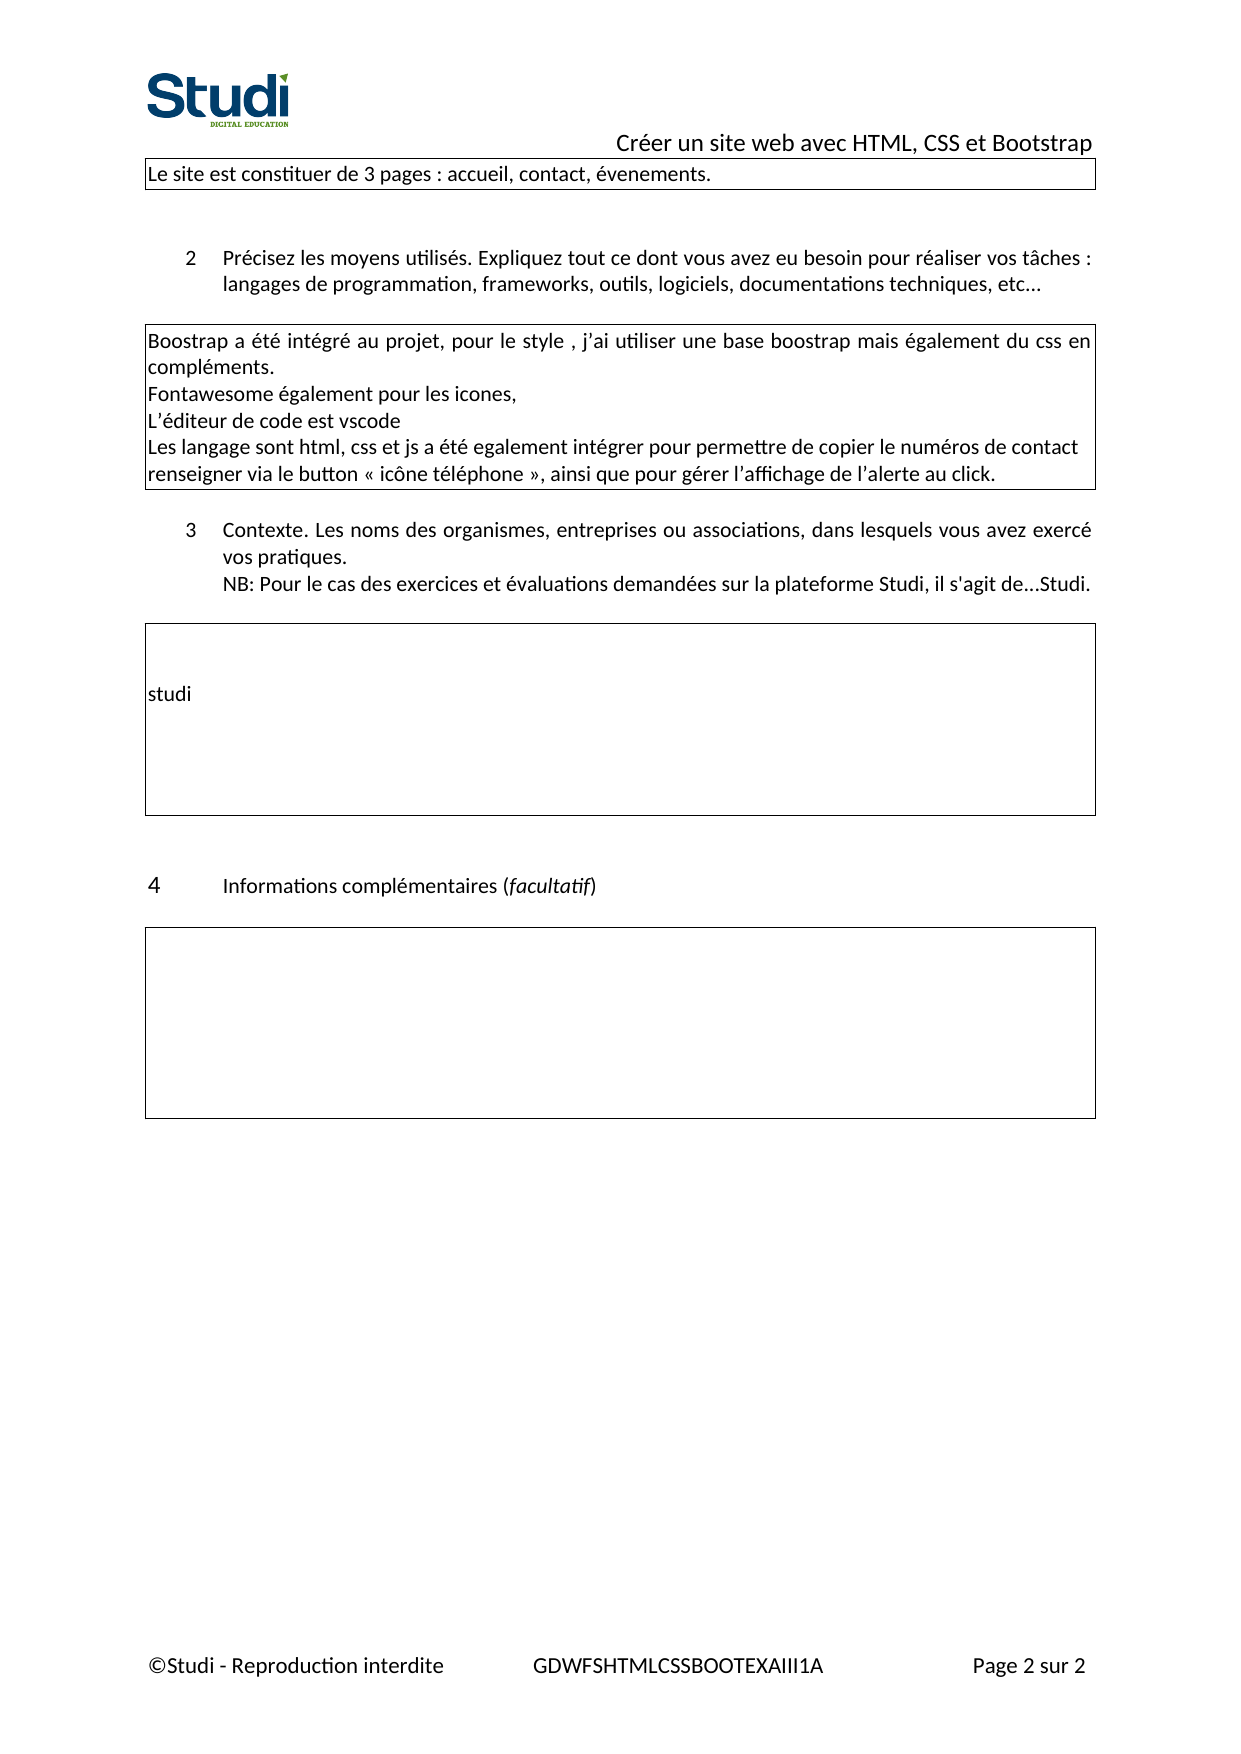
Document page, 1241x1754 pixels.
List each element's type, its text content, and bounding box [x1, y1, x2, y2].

text NB: Pour le cas des exercices et évaluations demandées sur la plateforme Studi, il s'agit de...Studi. [185, 570, 1093, 597]
list Informations complémentaires (facultatif) [148, 869, 1093, 900]
text Fontawesome également pour les icones, [148, 380, 1093, 407]
text Le site est constituer de 3 pages : accueil, contact, évenements. [146, 159, 1095, 189]
text Les langage sont html, css et js a été egalement intégrer pour permettre de copier le numéros de contact renseigner via le button « icône téléphone », ainsi que pour gérer l’affichage de l’alerte au click. [146, 430, 1095, 489]
list Précisez les moyens utilisés. Expliquez tout ce dont vous avez eu besoin pour réaliser vos tâches : langages de programmation, frameworks, outils, logiciels, documentations techniques, etc... [185, 244, 1093, 297]
text Boostrap a été intégré au projet, pour le style , j’ai utiliser une base boostrap mais également du css en compléments. [146, 325, 1095, 380]
text L’éditeur de code est vscode [148, 407, 1093, 430]
picture [147, 73, 289, 127]
text studi [148, 680, 1093, 706]
list Contexte. Les noms des organismes, entreprises ou associations, dans lesquels vous avez exercé vos pratiques. [185, 517, 1093, 570]
